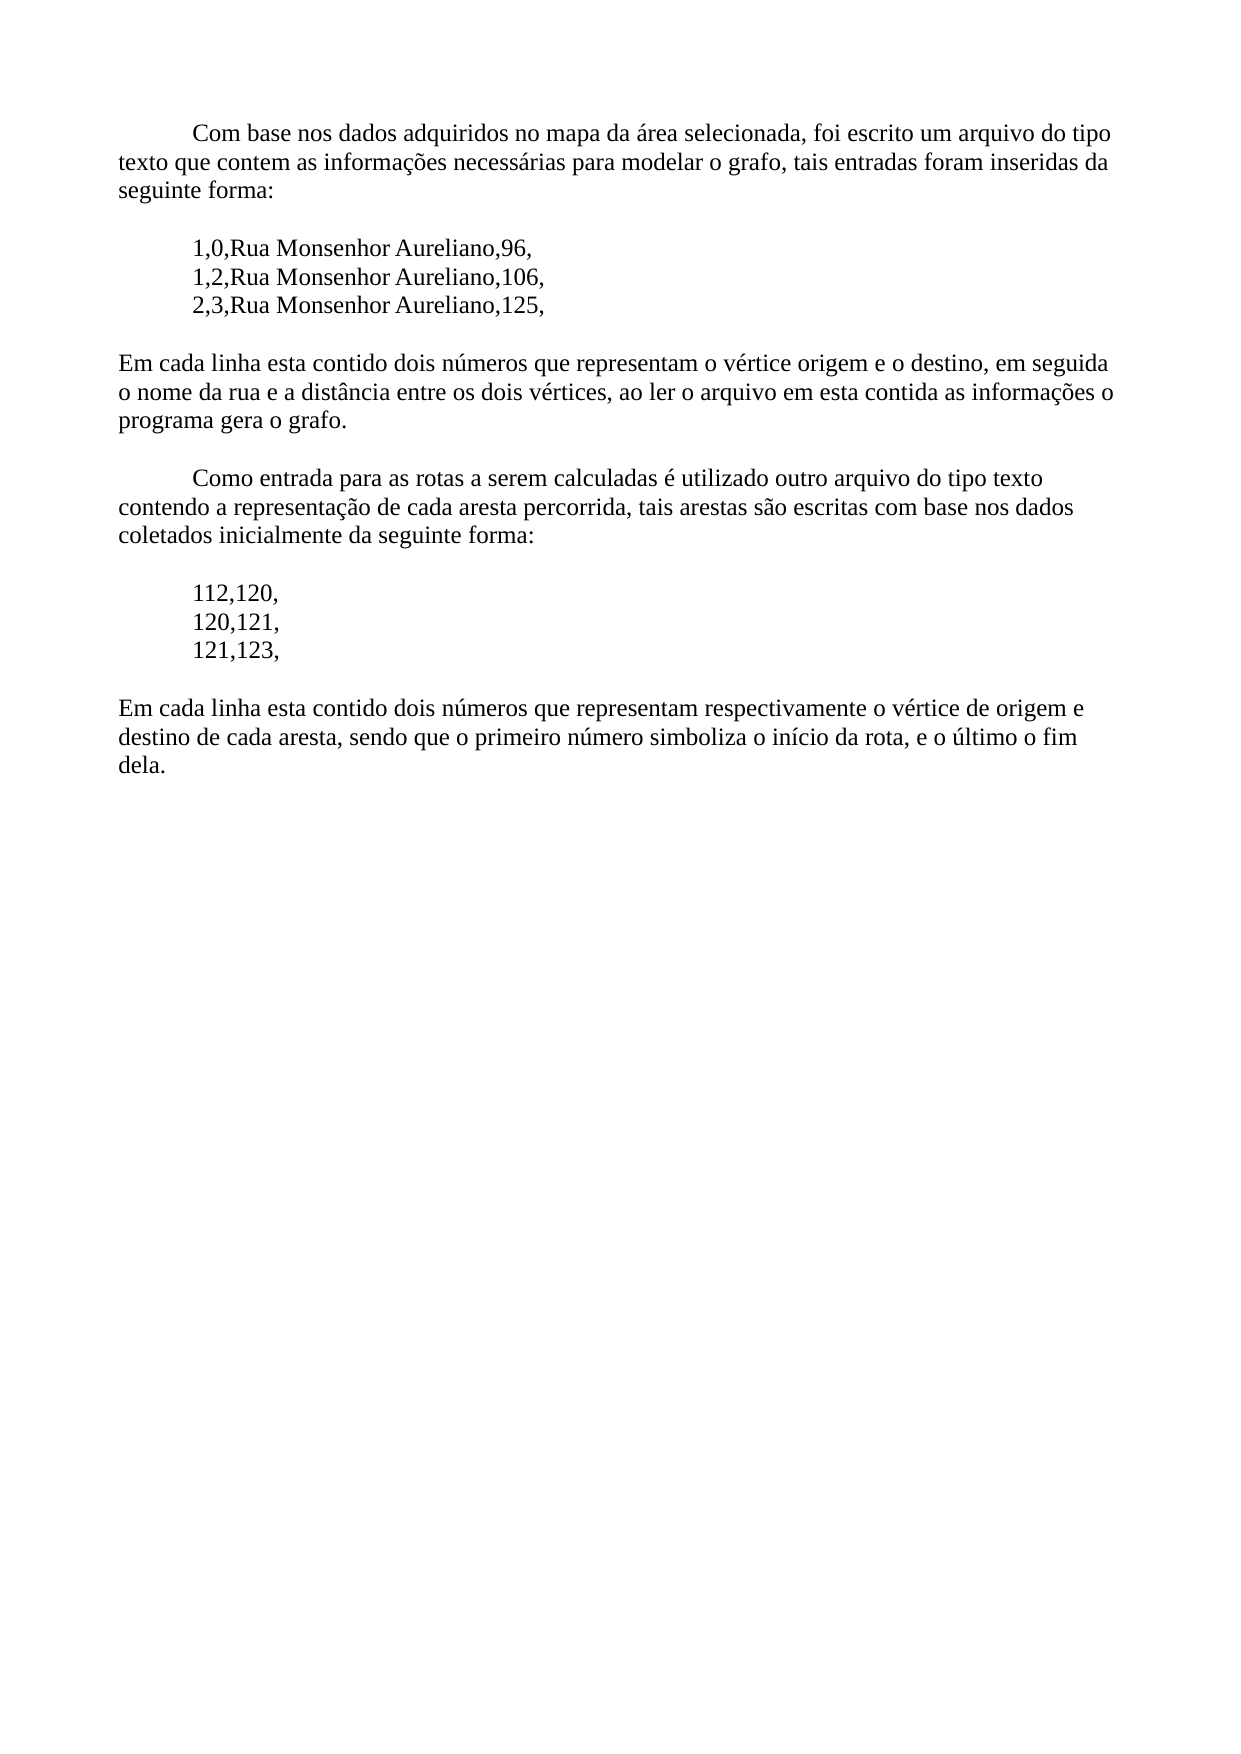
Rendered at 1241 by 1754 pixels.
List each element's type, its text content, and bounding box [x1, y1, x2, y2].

text Em cada linha esta contido dois números que representam respectivamente o vértice de origem e destino de cada aresta, sendo que o primeiro número simboliza o início da rota, e o último o fim dela. [118, 693, 1122, 779]
text 1,0,Rua Monsenhor Aureliano,96, [118, 233, 1122, 262]
text Com base nos dados adquiridos no mapa da área selecionada, foi escrito um arquivo do tipo texto que contem as informações necessárias para modelar o grafo, tais entradas foram inseridas da seguinte forma: [118, 118, 1122, 204]
text 1,2,Rua Monsenhor Aureliano,106, [118, 262, 1122, 291]
text 112,120, [118, 578, 1122, 607]
text 2,3,Rua Monsenhor Aureliano,125, [118, 291, 1122, 319]
text Como entrada para as rotas a serem calculadas é utilizado outro arquivo do tipo texto contendo a representação de cada aresta percorrida, tais arestas são escritas com base nos dados coletados inicialmente da seguinte forma: [118, 463, 1122, 549]
text 121,123, [118, 636, 1122, 664]
text 120,121, [118, 607, 1122, 636]
text Em cada linha esta contido dois números que representam o vértice origem e o destino, em seguida o nome da rua e a distância entre os dois vértices, ao ler o arquivo em esta contida as informações o programa gera o grafo. [118, 348, 1122, 434]
